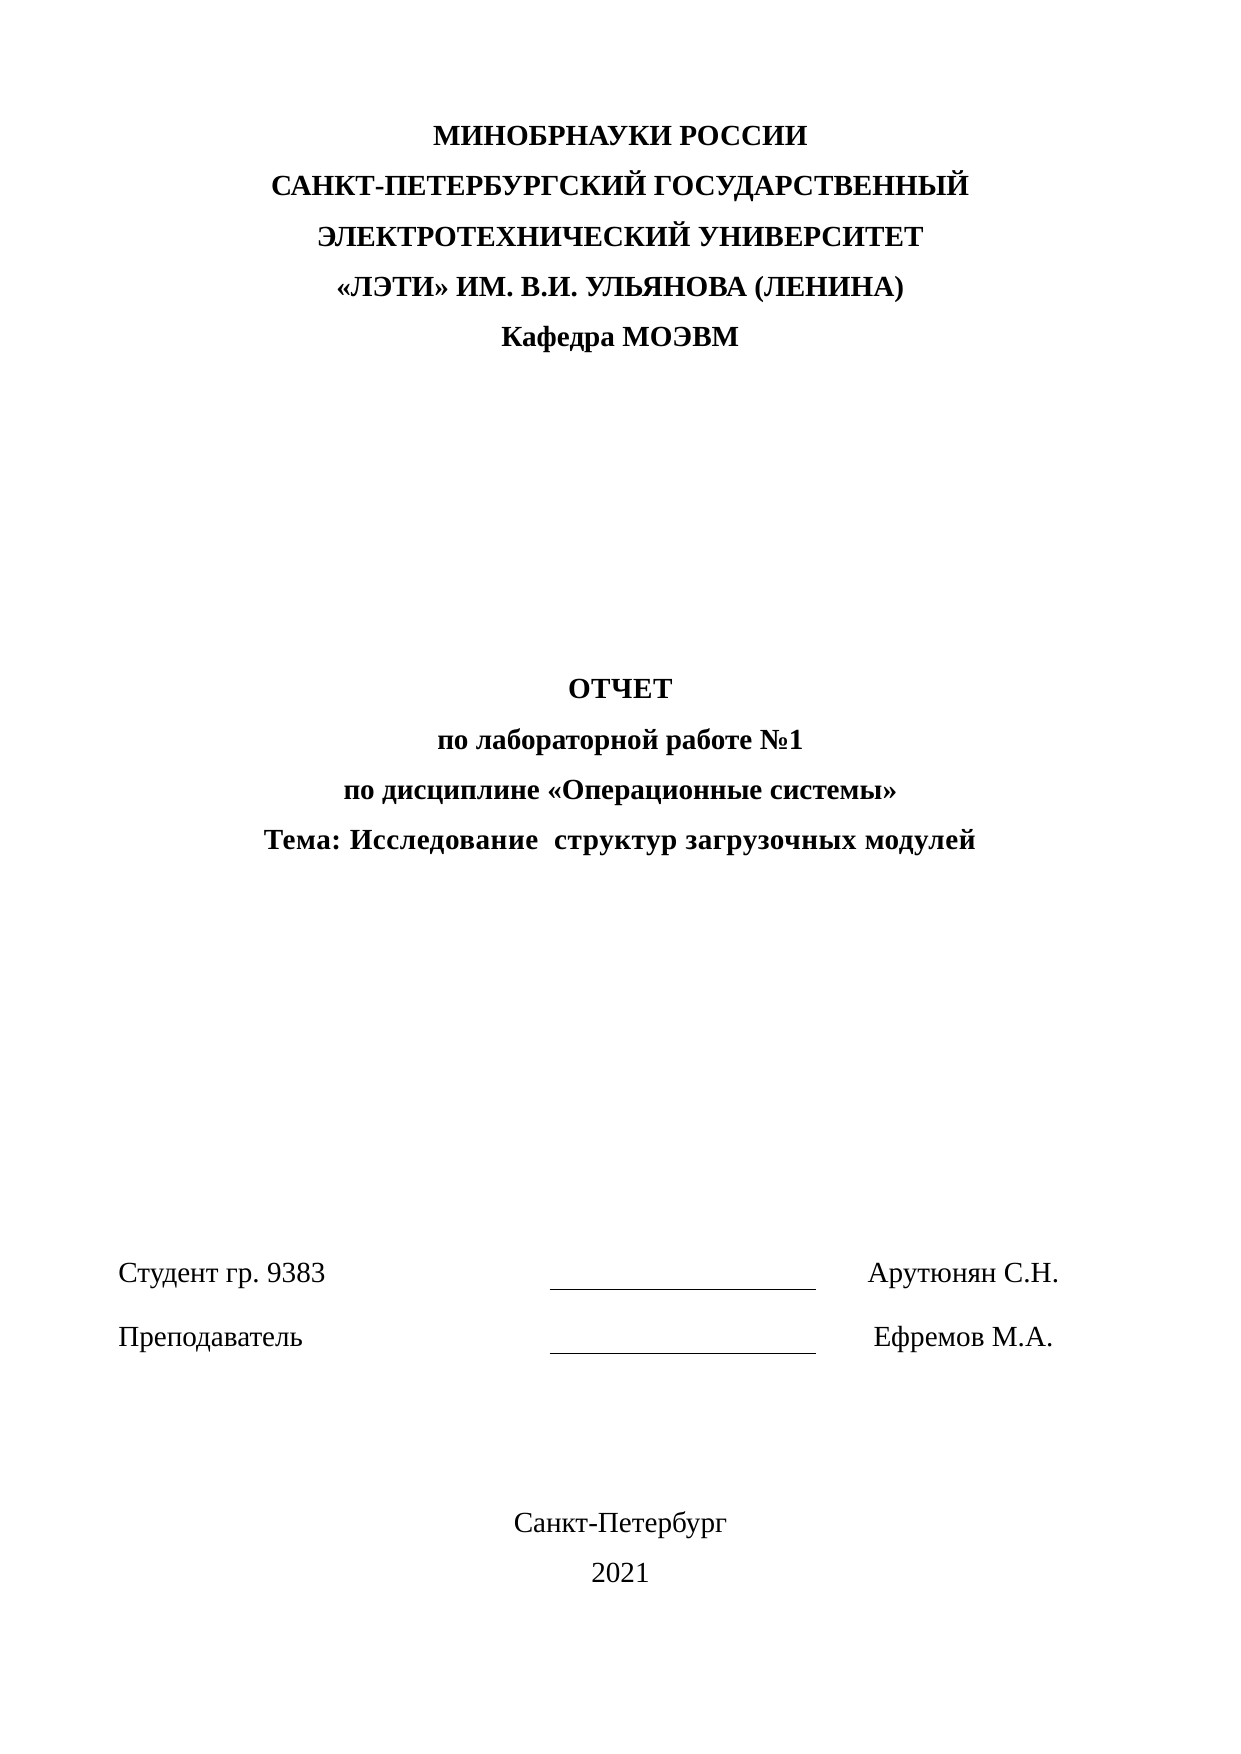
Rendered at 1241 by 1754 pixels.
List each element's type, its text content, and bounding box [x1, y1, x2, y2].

table_cell [550, 1290, 816, 1353]
table_cell Преподаватель [107, 1289, 550, 1353]
text МИНОБРНАУКИ РОССИИ [118, 118, 1122, 152]
text электротехнический университет [118, 219, 1122, 252]
text по дисциплине «Операционные системы» [118, 772, 1122, 806]
text отчет [118, 672, 1122, 705]
text Санкт-Петербург [118, 1505, 1122, 1538]
table_header Арутюнян С.Н. [816, 1225, 1111, 1289]
table_cell Ефремов М.А. [816, 1289, 1111, 1353]
text Санкт-Петербургский государственный [118, 168, 1122, 202]
text Кафедра МОЭВМ [118, 319, 1122, 353]
table_header [550, 1225, 816, 1289]
text по лабораторной работе №1 [118, 722, 1122, 755]
text Тема: Исследование структур загрузочных модулей [118, 822, 1122, 856]
table_header Студент гр. 9383 [107, 1225, 550, 1289]
text «ЛЭТИ» им. В.И. Ульянова (Ленина) [118, 269, 1122, 303]
text 2021 [118, 1555, 1122, 1589]
